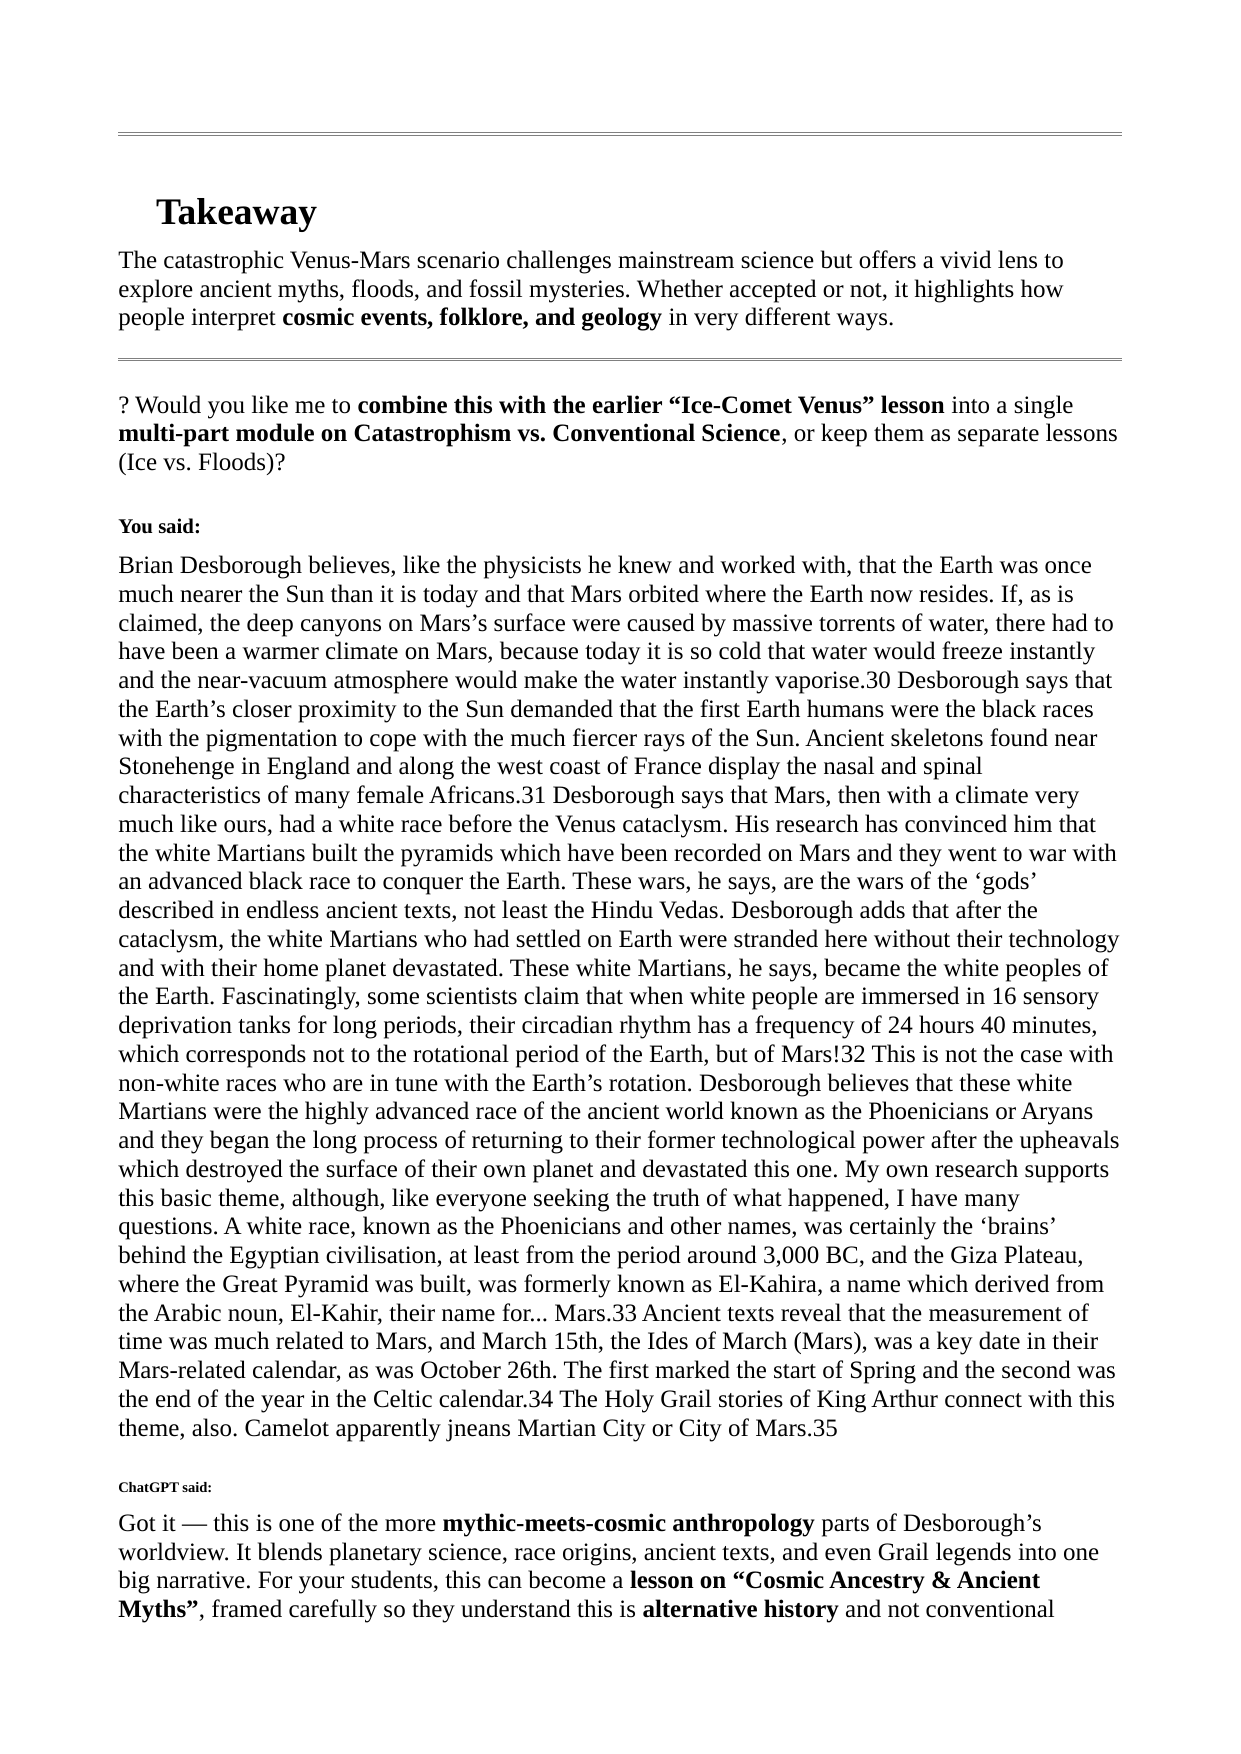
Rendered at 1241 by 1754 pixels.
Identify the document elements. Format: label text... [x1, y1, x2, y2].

subtitle You said: [118, 513, 1122, 538]
subtitle ✨ Takeaway [118, 189, 1122, 232]
subtitle ChatGPT said: [118, 1479, 1122, 1496]
text The catastrophic Venus-Mars scenario challenges mainstream science but offers a vivid lens to explore ancient myths, floods, and fossil mysteries. Whether accepted or not, it highlights how people interpret cosmic events, folklore, and geology in very different ways. [118, 245, 1122, 331]
text Got it — this is one of the more mythic-meets-cosmic anthropology parts of Desborough’s worldview. It blends planetary science, race origins, ancient texts, and even Grail legends into one big narrative. For your students, this can become a lesson on “Cosmic Ancestry & Ancient Myths”, framed carefully so they understand this is alternative history and not conventional [118, 1508, 1122, 1623]
text Brian Desborough believes, like the physicists he knew and worked with, that the Earth was once much nearer the Sun than it is today and that Mars orbited where the Earth now resides. If, as is claimed, the deep canyons on Mars’s surface were caused by massive torrents of water, there had to have been a warmer climate on Mars, because today it is so cold that water would freeze instantly and the near-vacuum atmosphere would make the water instantly vaporise.30 Desborough says that the Earth’s closer proximity to the Sun demanded that the first Earth humans were the black races with the pigmentation to cope with the much fiercer rays of the Sun. Ancient skeletons found near Stonehenge in England and along the west coast of France display the nasal and spinal characteristics of many female Africans.31 Desborough says that Mars, then with a climate very much like ours, had a white race before the Venus cataclysm. His research has convinced him that the white Martians built the pyramids which have been recorded on Mars and they went to war with an advanced black race to conquer the Earth. These wars, he says, are the wars of the ‘gods’ described in endless ancient texts, not least the Hindu Vedas. Desborough adds that after the cataclysm, the white Martians who had settled on Earth were stranded here without their technology and with their home planet devastated. These white Martians, he says, became the white peoples of the Earth. Fascinatingly, some scientists claim that when white people are immersed in 16 sensory deprivation tanks for long periods, their circadian rhythm has a frequency of 24 hours 40 minutes, which corresponds not to the rotational period of the Earth, but of Mars!32 This is not the case with non-white races who are in tune with the Earth’s rotation. Desborough believes that these white Martians were the highly advanced race of the ancient world known as the Phoenicians or Aryans and they began the long process of returning to their former technological power after the upheavals which destroyed the surface of their own planet and devastated this one. My own research supports this basic theme, although, like everyone seeking the truth of what happened, I have many questions. A white race, known as the Phoenicians and other names, was certainly the ‘brains’ behind the Egyptian civilisation, at least from the period around 3,000 BC, and the Giza Plateau, where the Great Pyramid was built, was formerly known as El-Kahira, a name which derived from the Arabic noun, El-Kahir, their name for... Mars.33 Ancient texts reveal that the measurement of time was much related to Mars, and March 15th, the Ides of March (Mars), was a key date in their Mars-related calendar, as was October 26th. The first marked the start of Spring and the second was the end of the year in the Celtic calendar.34 The Holy Grail stories of King Arthur connect with this theme, also. Camelot apparently jneans Martian City or City of Mars.35 [118, 550, 1122, 1441]
text ? Would you like me to combine this with the earlier “Ice-Comet Venus” lesson into a single multi-part module on Catastrophism vs. Conventional Science, or keep them as separate lessons (Ice vs. Floods)? [118, 390, 1122, 476]
